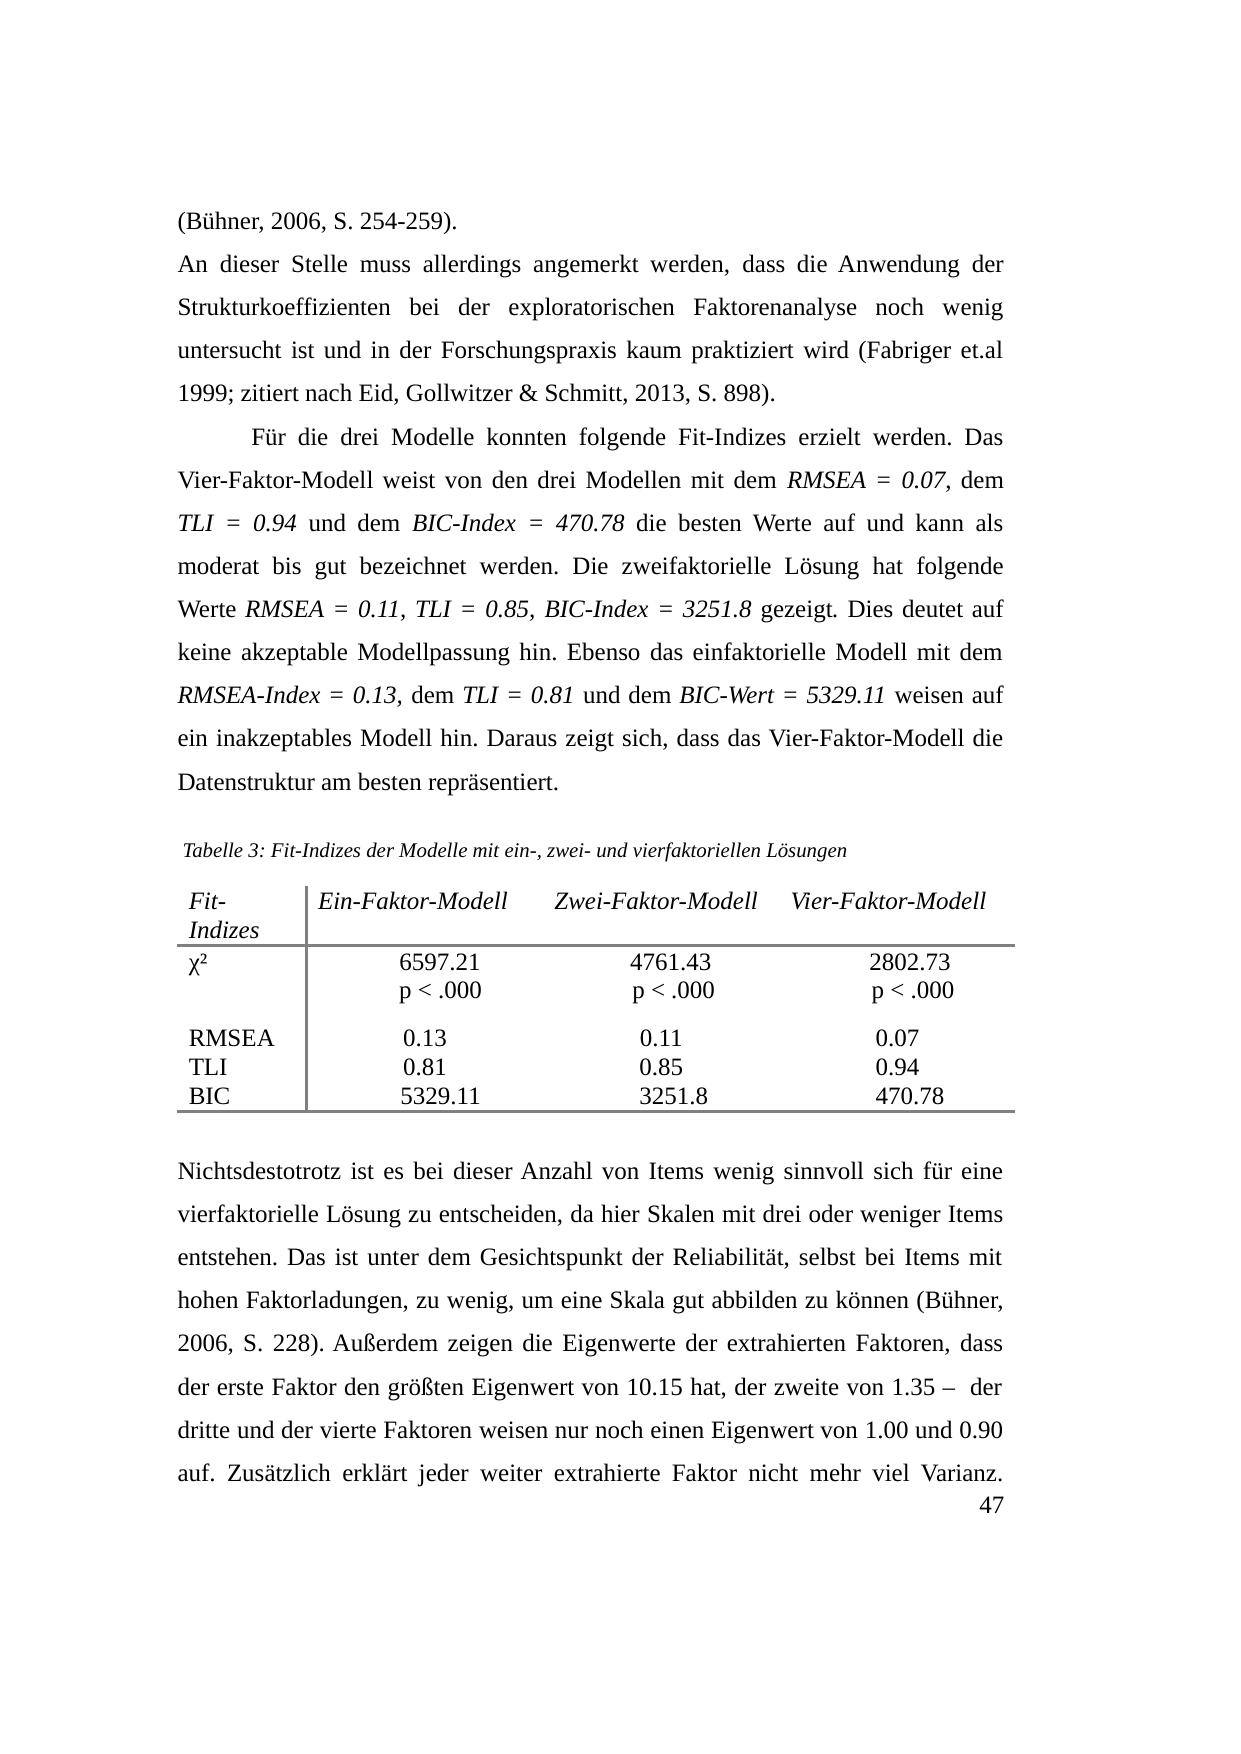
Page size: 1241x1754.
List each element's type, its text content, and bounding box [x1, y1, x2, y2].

table_header Vier-Faktor-Modell [779, 886, 1015, 944]
table_cell 6597.21 p < .000 [308, 947, 543, 1023]
table_cell 2802.73 p < .000 [779, 947, 1015, 1023]
table_cell 0.13 [308, 1024, 543, 1052]
text Tabelle 3: Fit-Indizes der Modelle mit ein-, zwei- und vierfaktoriellen Lösungen [177, 838, 1004, 862]
table_header Zwei-Faktor-Modell [543, 886, 779, 944]
table_cell χ² [177, 947, 305, 1023]
table_cell 4761.43 p < .000 [543, 947, 779, 1023]
table_cell 3251.8 [543, 1081, 779, 1110]
table_header Ein-Faktor-Modell [308, 886, 543, 944]
table_cell RMSEA [177, 1024, 305, 1052]
table_header Fit-Indizes [177, 886, 305, 944]
table_cell 0.81 [308, 1052, 543, 1081]
table_cell 5329.11 [308, 1081, 543, 1110]
text Nichtsdestotrotz ist es bei dieser Anzahl von Items wenig sinnvoll sich für eine vierfaktorielle Lösung zu entscheiden, da hier Skalen mit drei oder weniger Items entstehen. Das ist unter dem Gesichtspunkt der Reliabilität, selbst bei Items mit hohen Faktorladungen, zu wenig, um eine Skala gut abbilden zu können (Bühner, 2006, S. 228). Außerdem zeigen die Eigenwerte der extrahierten Faktoren, dass der erste Faktor den größten Eigenwert von 10.15 hat, der zweite von 1.35 – der dritte und der vierte Faktoren weisen nur noch einen Eigenwert von 1.00 und 0.90 auf. Zusätzlich erklärt jeder weiter extrahierte Faktor nicht mehr viel Varianz. [177, 1156, 1004, 1487]
text An dieser Stelle muss allerdings angemerkt werden, dass die Anwendung der Strukturkoeffizienten bei der exploratorischen Faktorenanalyse noch wenig untersucht ist und in der Forschungspraxis kaum praktiziert wird (Fabriger et.al 1999; zitiert nach Eid, Gollwitzer & Schmitt, 2013, S. 898). [177, 249, 1004, 407]
text Für die drei Modelle konnten folgende Fit-Indizes erzielt werden. Das Vier-Faktor-Modell weist von den drei Modellen mit dem RMSEA = 0.07, dem TLI = 0.94 und dem BIC-Index = 470.78 die besten Werte auf und kann als moderat bis gut bezeichnet werden. Die zweifaktorielle Lösung hat folgende Werte RMSEA = 0.11, TLI = 0.85, BIC-Index = 3251.8 gezeigt. Dies deutet auf keine akzeptable Modellpassung hin. Ebenso das einfaktorielle Modell mit dem RMSEA-Index = 0.13, dem TLI = 0.81 und dem BIC-Wert = 5329.11 weisen auf ein inakzeptables Modell hin. Daraus zeigt sich, dass das Vier-Faktor-Modell die Datenstruktur am besten repräsentiert. [177, 422, 1004, 795]
table_cell 0.94 [779, 1052, 1015, 1081]
table_cell 470.78 [779, 1081, 1015, 1110]
table_cell TLI [177, 1052, 305, 1081]
table_cell 0.07 [779, 1024, 1015, 1052]
table_cell BIC [177, 1081, 305, 1110]
text (Bühner, 2006, S. 254-259). [177, 206, 1004, 235]
table_cell 0.85 [543, 1052, 779, 1081]
table_cell 0.11 [543, 1024, 779, 1052]
